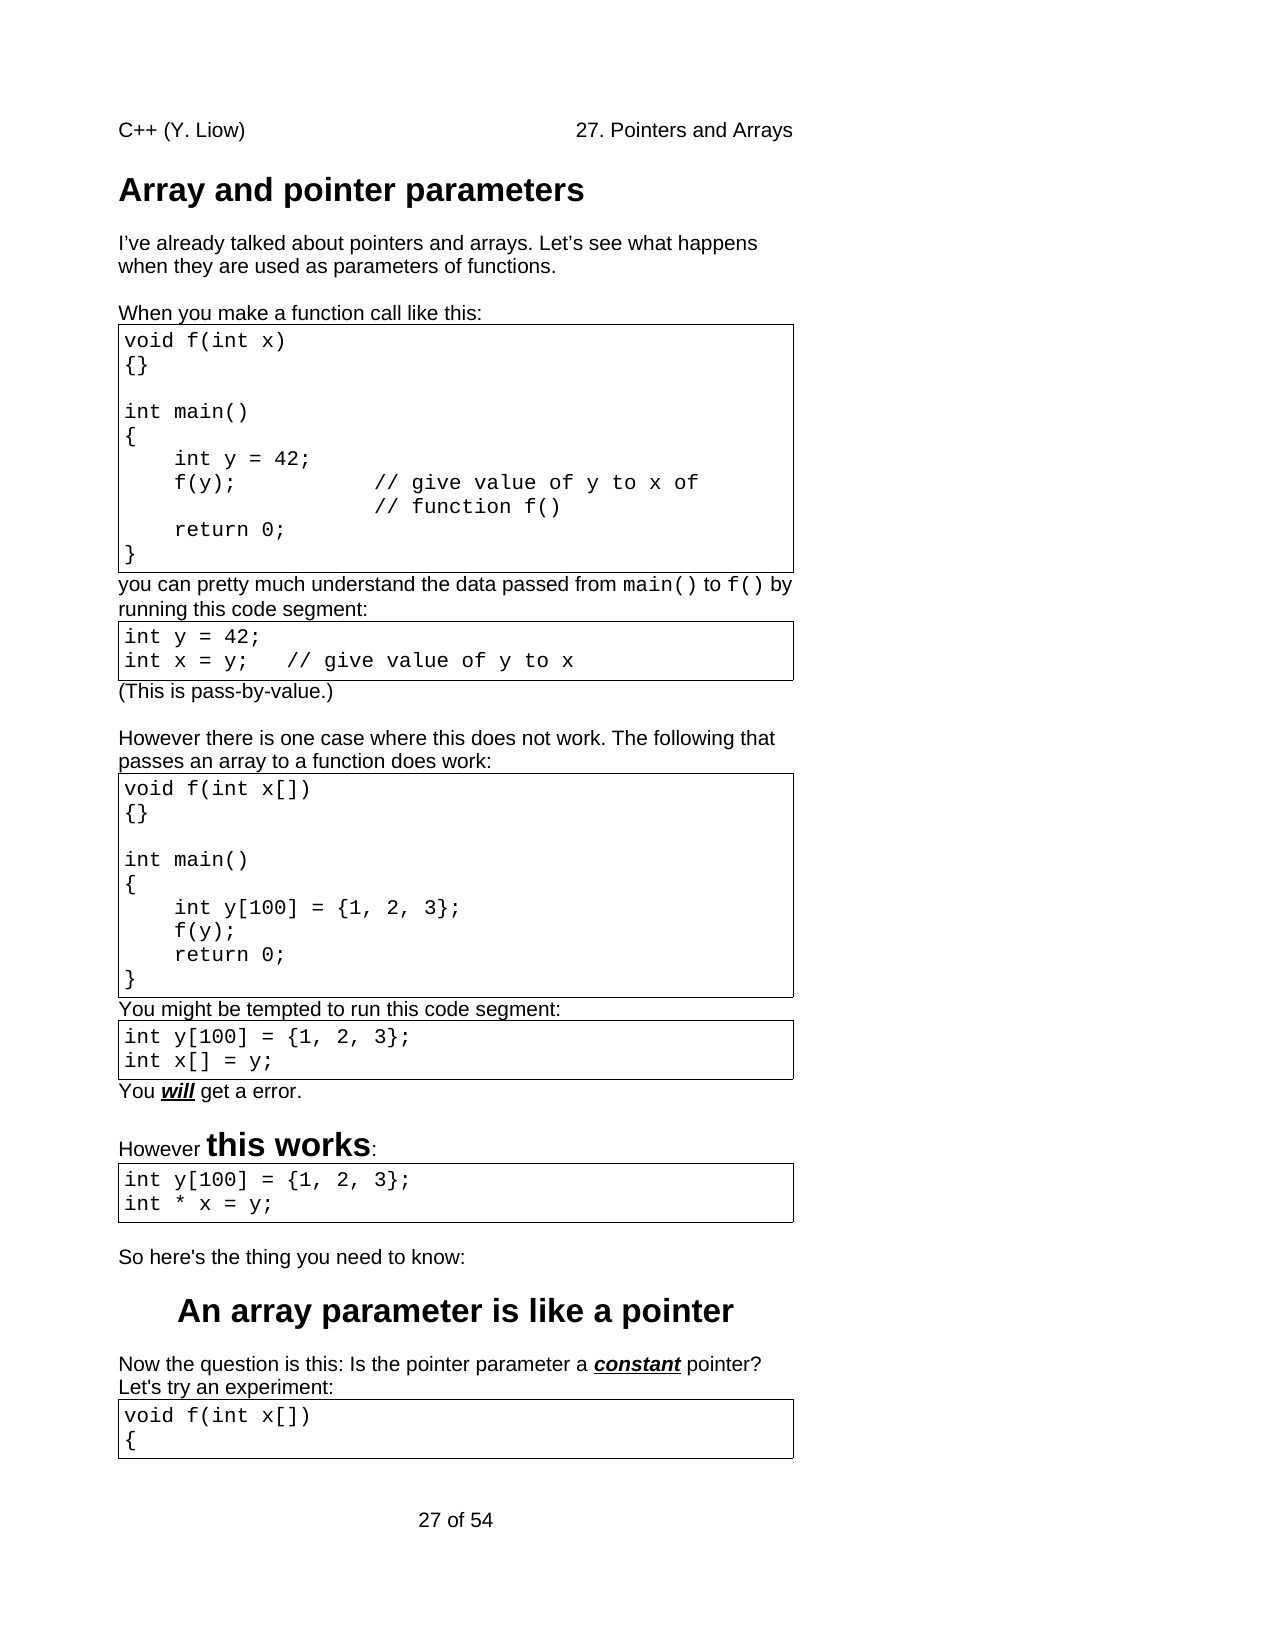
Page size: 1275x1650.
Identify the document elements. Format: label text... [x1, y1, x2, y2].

text You might be tempted to run this code segment: [118, 998, 793, 1020]
table_header void f(int x[]) {} int main() { int y[100] = {1, 2, 3}; f(y); return 0; } [119, 774, 793, 997]
table_header void f(int x[]) { [119, 1400, 793, 1458]
table_header int y[100] = {1, 2, 3}; int * x = y; [119, 1164, 793, 1222]
text However there is one case where this does not work. The following that passes an array to a function does work: [118, 726, 793, 773]
text Now the question is this: Is the pointer parameter a constant pointer? Let's try an experiment: [118, 1353, 793, 1399]
table_header int y[100] = {1, 2, 3}; int x[] = y; [119, 1021, 793, 1079]
text I’ve already talked about pointers and arrays. Let’s see what happens when they are used as parameters of functions. [118, 231, 793, 278]
text you can pretty much understand the data passed from main() to f() by running this code segment: [118, 573, 793, 621]
text Array and pointer parameters [118, 171, 793, 208]
text So here's the thing you need to know: [118, 1246, 793, 1269]
table_header void f(int x) {} int main() { int y = 42; f(y); // give value of y to x of // function f() return 0; } [119, 325, 793, 572]
text However this works: [118, 1126, 793, 1163]
text When you make a function call like this: [118, 301, 793, 324]
text An array parameter is like a pointer [118, 1292, 793, 1329]
text (This is pass-by-value.) [118, 681, 793, 703]
table_header int y = 42; int x = y; // give value of y to x [119, 622, 793, 679]
text You will get a error. [118, 1080, 793, 1102]
